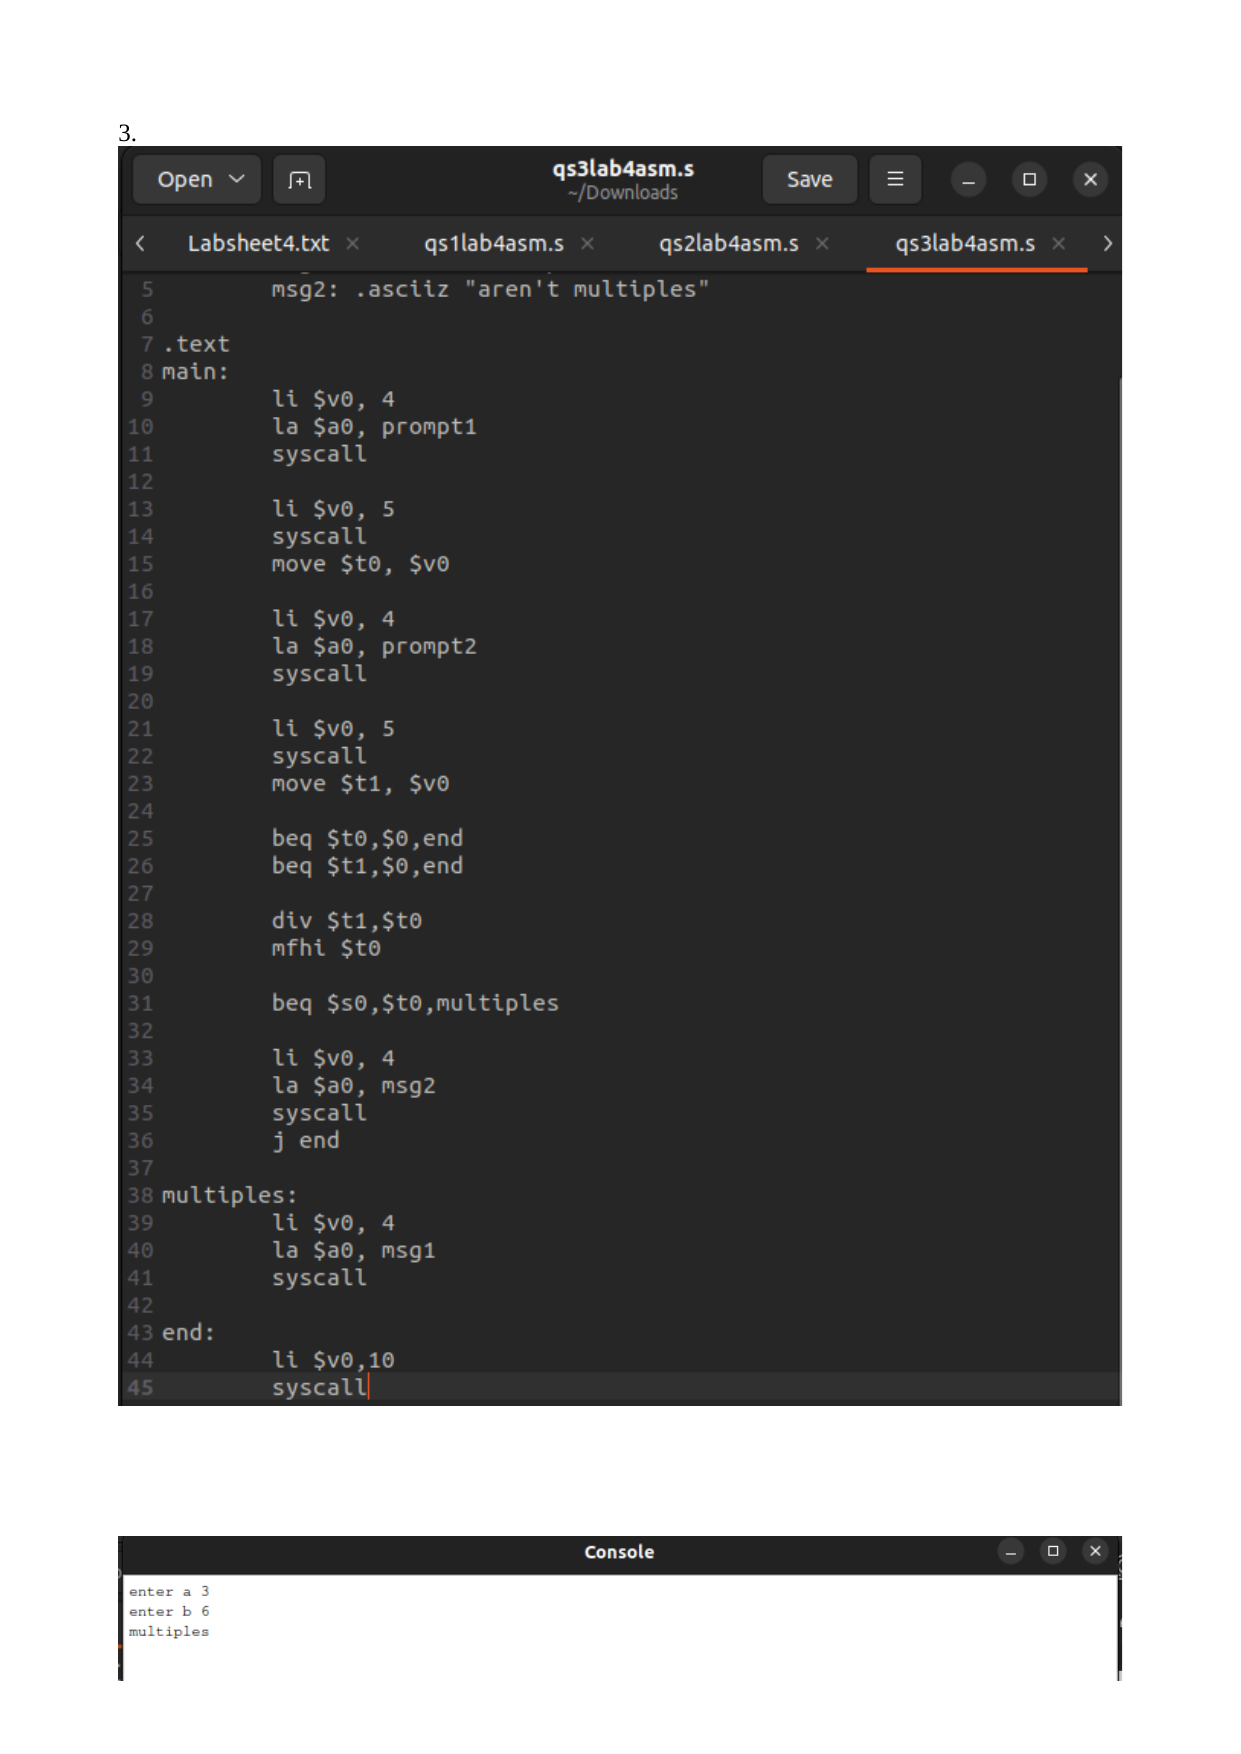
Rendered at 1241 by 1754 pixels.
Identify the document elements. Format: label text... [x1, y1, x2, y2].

text 3. [118, 118, 1122, 146]
picture [118, 1536, 1123, 1681]
picture [118, 146, 1123, 1406]
